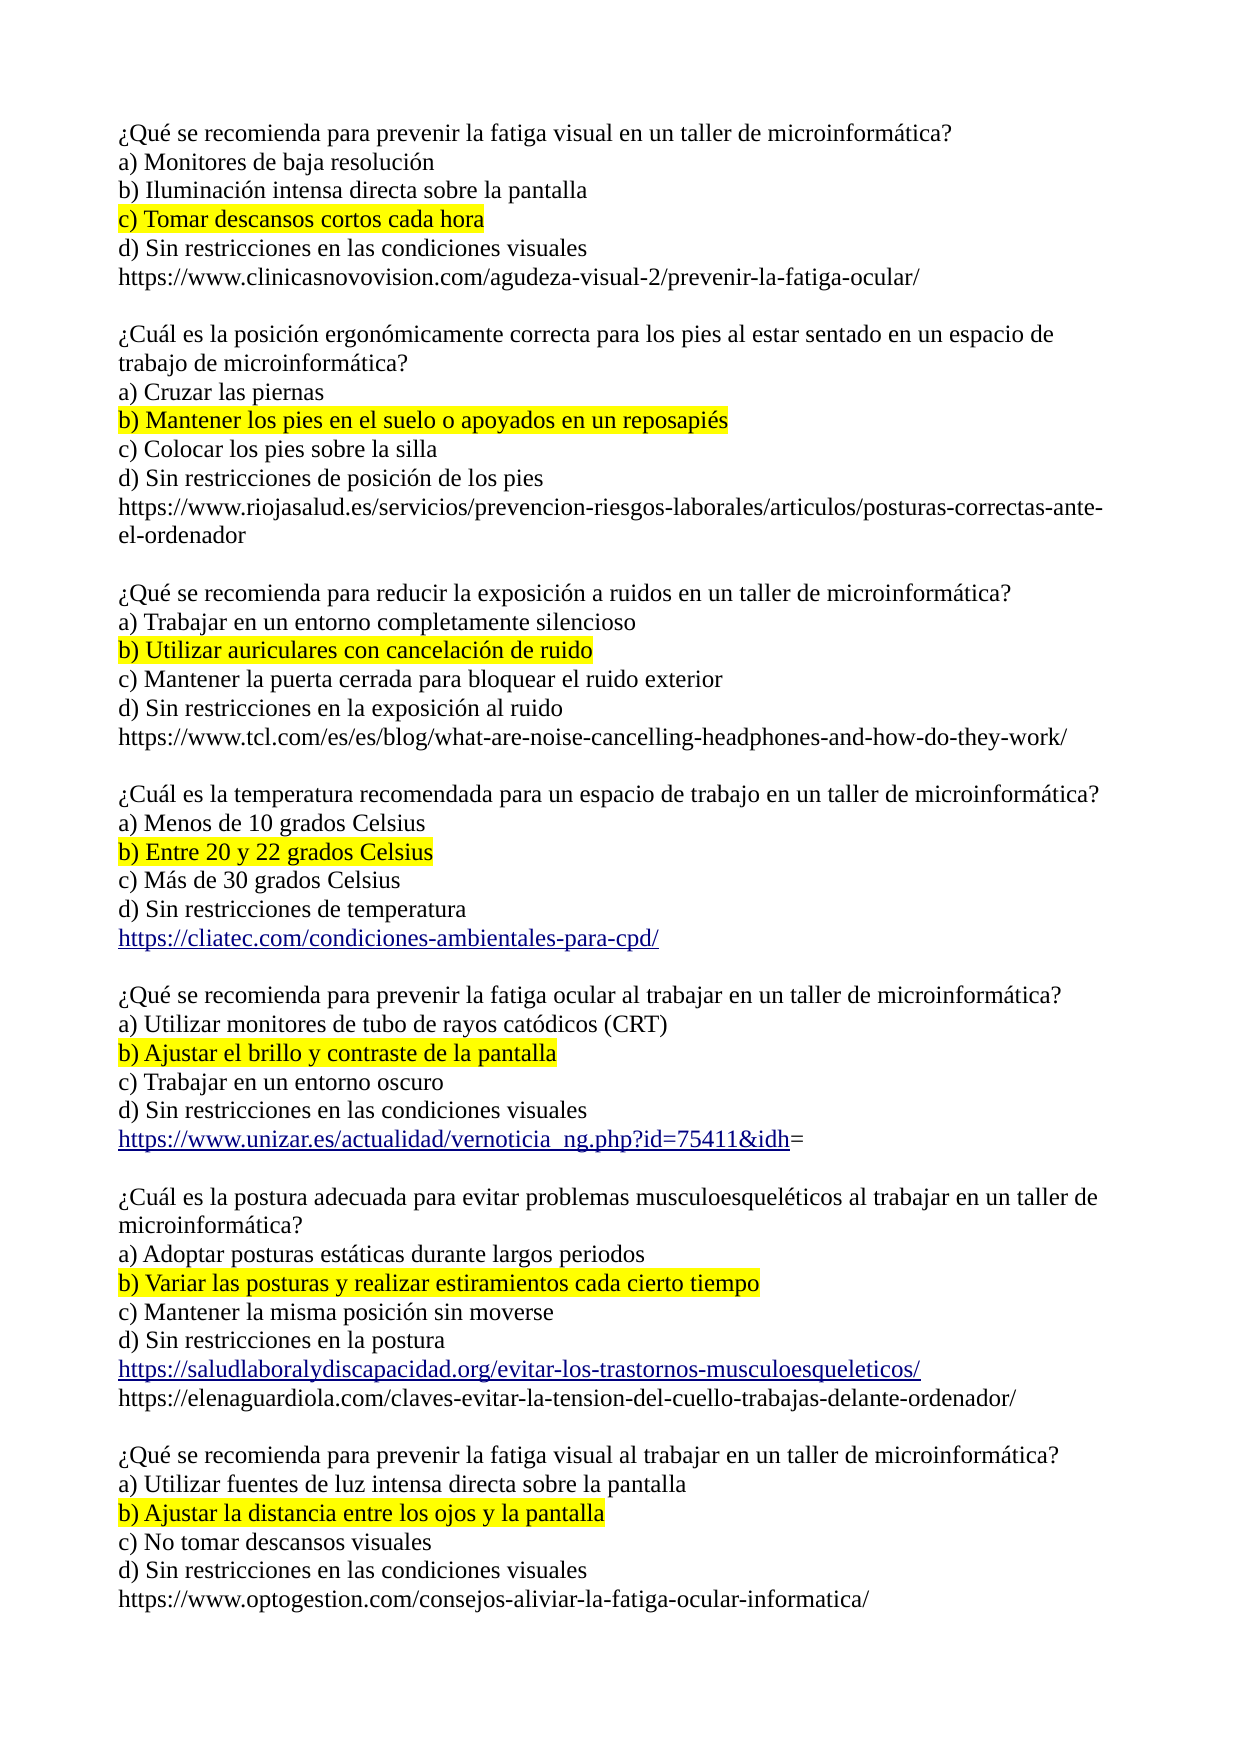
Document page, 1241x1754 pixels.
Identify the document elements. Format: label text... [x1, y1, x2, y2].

text https://www.unizar.es/actualidad/vernoticia_ng.php?id=75411&idh= [118, 1124, 1122, 1153]
text a) Monitores de baja resolución [118, 147, 1122, 176]
text https://www.tcl.com/es/es/blog/what-are-noise-cancelling-headphones-and-how-do-they-work/ [118, 722, 1122, 751]
text a) Utilizar monitores de tubo de rayos catódicos (CRT) [118, 1009, 1122, 1038]
text ¿Qué se recomienda para prevenir la fatiga visual en un taller de microinformática? [118, 118, 1122, 147]
text b) Entre 20 y 22 grados Celsius [118, 837, 1122, 866]
text a) Cruzar las piernas [118, 377, 1122, 406]
text d) Sin restricciones en las condiciones visuales [118, 1096, 1122, 1124]
text ¿Cuál es la postura adecuada para evitar problemas musculoesqueléticos al trabajar en un taller de microinformática? [118, 1182, 1122, 1239]
text https://www.optogestion.com/consejos-aliviar-la-fatiga-ocular-informatica/ [118, 1584, 1122, 1613]
text b) Ajustar la distancia entre los ojos y la pantalla [118, 1498, 1122, 1527]
text b) Variar las posturas y realizar estiramientos cada cierto tiempo [118, 1268, 1122, 1297]
text d) Sin restricciones en las condiciones visuales [118, 233, 1122, 262]
text ¿Cuál es la posición ergonómicamente correcta para los pies al estar sentado en un espacio de trabajo de microinformática? [118, 319, 1122, 377]
text ¿Qué se recomienda para prevenir la fatiga ocular al trabajar en un taller de microinformática? [118, 981, 1122, 1009]
text d) Sin restricciones en la exposición al ruido [118, 693, 1122, 722]
text d) Sin restricciones en la postura [118, 1326, 1122, 1354]
text https://www.riojasalud.es/servicios/prevencion-riesgos-laborales/articulos/posturas-correctas-ante-el-ordenador [118, 492, 1122, 549]
text https://cliatec.com/condiciones-ambientales-para-cpd/ [118, 923, 1122, 952]
text a) Trabajar en un entorno completamente silencioso [118, 607, 1122, 636]
text c) Tomar descansos cortos cada hora [118, 204, 1122, 233]
text https://elenaguardiola.com/claves-evitar-la-tension-del-cuello-trabajas-delante-ordenador/ [118, 1383, 1122, 1412]
text c) Colocar los pies sobre la silla [118, 434, 1122, 463]
text d) Sin restricciones en las condiciones visuales [118, 1556, 1122, 1584]
text ¿Qué se recomienda para reducir la exposición a ruidos en un taller de microinformática? [118, 578, 1122, 607]
text a) Menos de 10 grados Celsius [118, 808, 1122, 837]
text a) Adoptar posturas estáticas durante largos periodos [118, 1239, 1122, 1268]
text c) Más de 30 grados Celsius [118, 866, 1122, 894]
text ¿Qué se recomienda para prevenir la fatiga visual al trabajar en un taller de microinformática? [118, 1441, 1122, 1469]
text ¿Cuál es la temperatura recomendada para un espacio de trabajo en un taller de microinformática? [118, 779, 1122, 808]
text https://saludlaboralydiscapacidad.org/evitar-los-trastornos-musculoesqueleticos/ [118, 1354, 1122, 1383]
text a) Utilizar fuentes de luz intensa directa sobre la pantalla [118, 1469, 1122, 1498]
text b) Ajustar el brillo y contraste de la pantalla [118, 1038, 1122, 1067]
text c) Mantener la puerta cerrada para bloquear el ruido exterior [118, 664, 1122, 693]
text d) Sin restricciones de posición de los pies [118, 463, 1122, 492]
text b) Iluminación intensa directa sobre la pantalla [118, 176, 1122, 204]
text c) Trabajar en un entorno oscuro [118, 1067, 1122, 1096]
text d) Sin restricciones de temperatura [118, 894, 1122, 923]
text c) No tomar descansos visuales [118, 1527, 1122, 1556]
text b) Utilizar auriculares con cancelación de ruido [118, 636, 1122, 664]
text c) Mantener la misma posición sin moverse [118, 1297, 1122, 1326]
text https://www.clinicasnovovision.com/agudeza-visual-2/prevenir-la-fatiga-ocular/ [118, 262, 1122, 291]
text b) Mantener los pies en el suelo o apoyados en un reposapiés [118, 406, 1122, 434]
